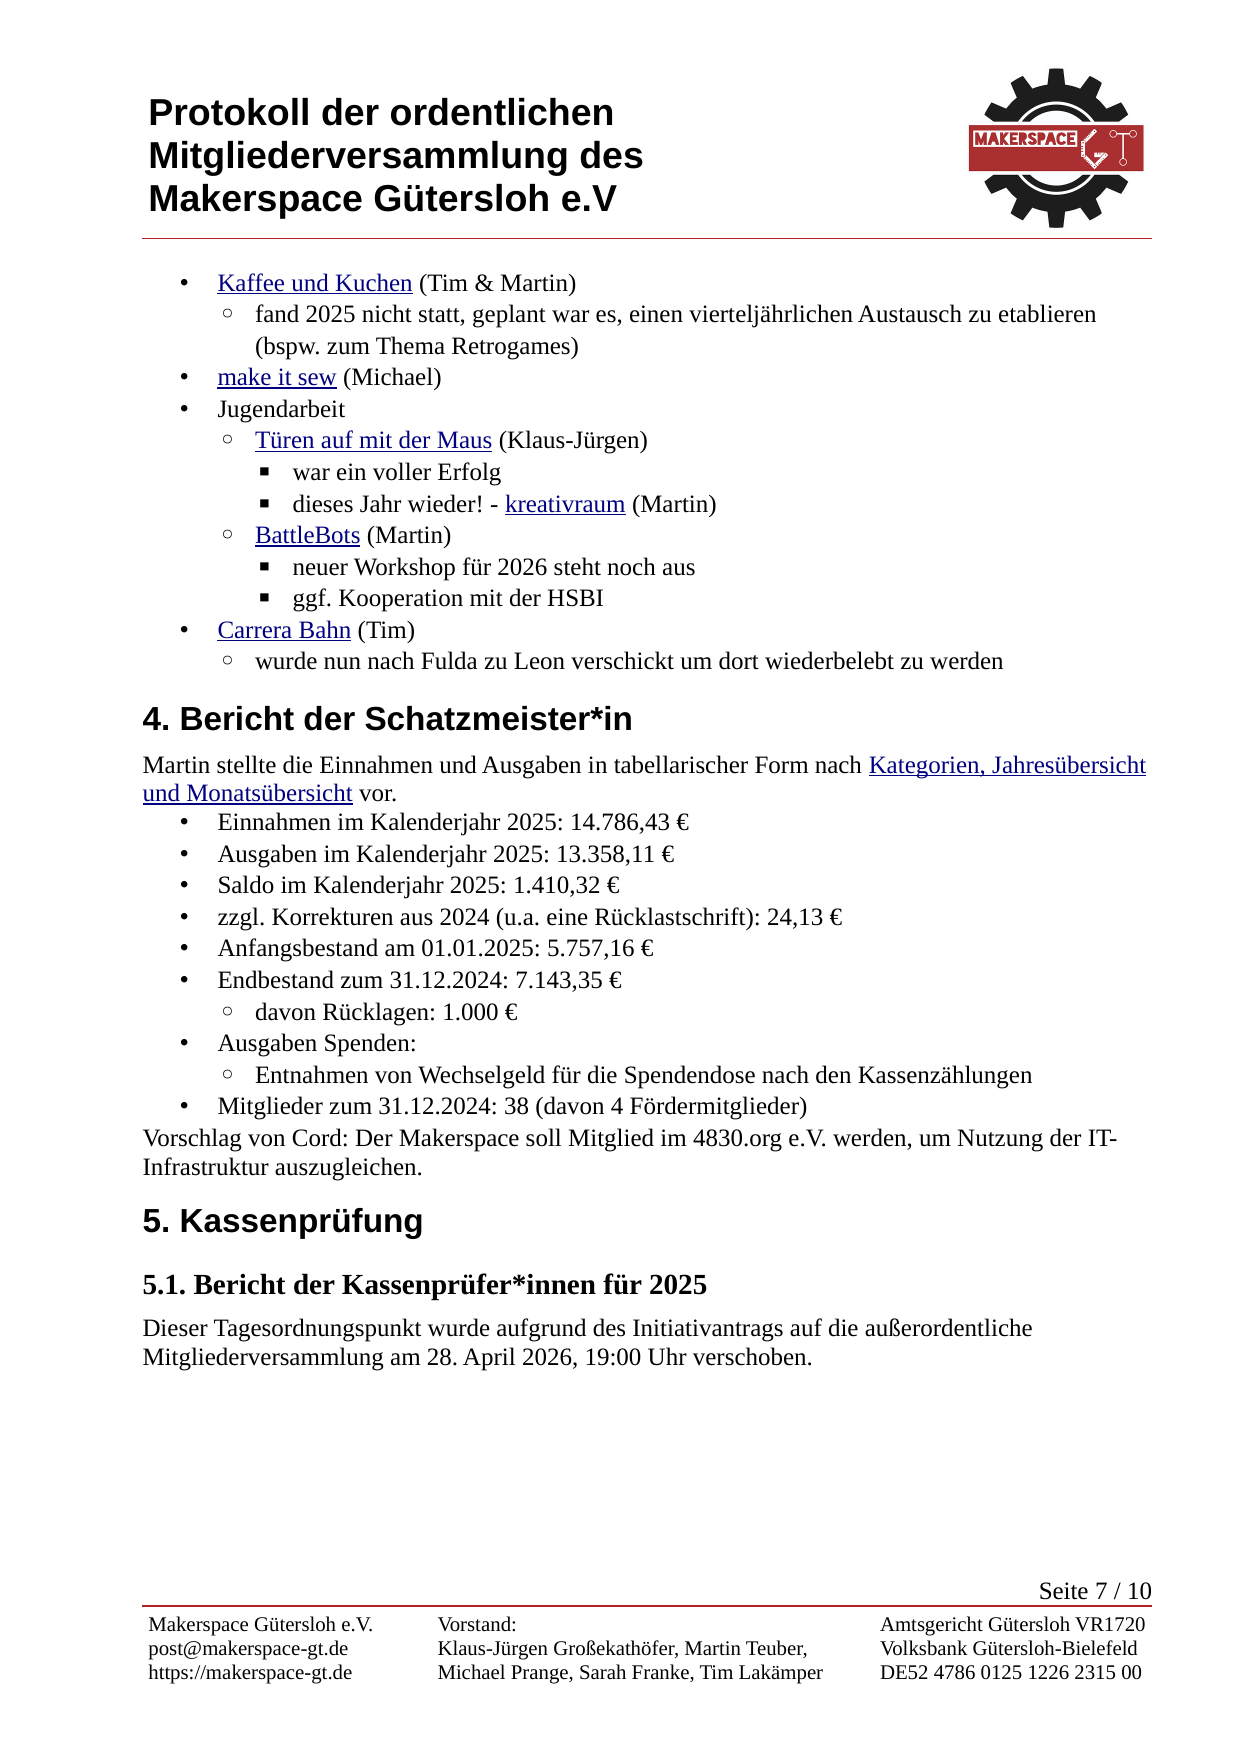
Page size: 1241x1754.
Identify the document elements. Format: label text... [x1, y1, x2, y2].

list Ausgaben Spenden: [180, 1028, 1152, 1057]
list Kaffee und Kuchen (Tim & Martin) [180, 268, 1152, 296]
list Saldo im Kalenderjahr 2025: 1.410,32 € [180, 870, 1152, 899]
list war ein voller Erfolg [255, 457, 1152, 486]
subtitle 5. Kassenprüfung [142, 1201, 1152, 1240]
list dieses Jahr wieder! - kreativraum (Martin) [255, 489, 1152, 517]
list ggf. Kooperation mit der HSBI [255, 583, 1152, 612]
subtitle 4. Bericht der Schatzmeister*in [142, 699, 1152, 737]
list Jugendarbeit [180, 394, 1152, 423]
subtitle 5.1. Bericht der Kassenprüfer*innen für 2025 [142, 1267, 1152, 1300]
list fand 2025 nicht statt, geplant war es, einen vierteljährlichen Austausch zu etablieren (bspw. zum Thema Retrogames) [217, 299, 1152, 359]
list neuer Workshop für 2026 steht noch aus [255, 552, 1152, 581]
list Einnahmen im Kalenderjahr 2025: 14.786,43 € [180, 807, 1152, 836]
picture [966, 65, 1147, 231]
list Endbestand zum 31.12.2024: 7.143,35 € [180, 965, 1152, 994]
list Carrera Bahn (Tim) [180, 615, 1152, 644]
text Dieser Tagesordnungspunkt wurde aufgrund des Initiativantrags auf die außerordentliche Mitgliederversammlung am 28. April 2026, 19:00 Uhr verschoben. [142, 1313, 1152, 1370]
list Türen auf mit der Maus (Klaus-Jürgen) [217, 426, 1152, 454]
text Martin stellte die Einnahmen und Ausgaben in tabellarischer Form nach Kategorien, Jahresübersicht und Monatsübersicht vor. [142, 750, 1152, 807]
list wurde nun nach Fulda zu Leon verschickt um dort wiederbelebt zu werden [217, 646, 1152, 675]
list Ausgaben im Kalenderjahr 2025: 13.358,11 € [180, 839, 1152, 868]
list BattleBots (Martin) [217, 520, 1152, 549]
list make it sew (Michael) [180, 362, 1152, 391]
list Anfangsbestand am 01.01.2025: 5.757,16 € [180, 933, 1152, 962]
text Vorschlag von Cord: Der Makerspace soll Mitglied im 4830.org e.V. werden, um Nutzung der IT-Infrastruktur auszugleichen. [142, 1123, 1152, 1180]
list davon Rücklagen: 1.000 € [217, 997, 1152, 1025]
list zzgl. Korrekturen aus 2024 (u.a. eine Rücklastschrift): 24,13 € [180, 902, 1152, 931]
list Mitglieder zum 31.12.2024: 38 (davon 4 Fördermitglieder) [180, 1091, 1152, 1120]
list Entnahmen von Wechselgeld für die Spendendose nach den Kassenzählungen [217, 1060, 1152, 1088]
